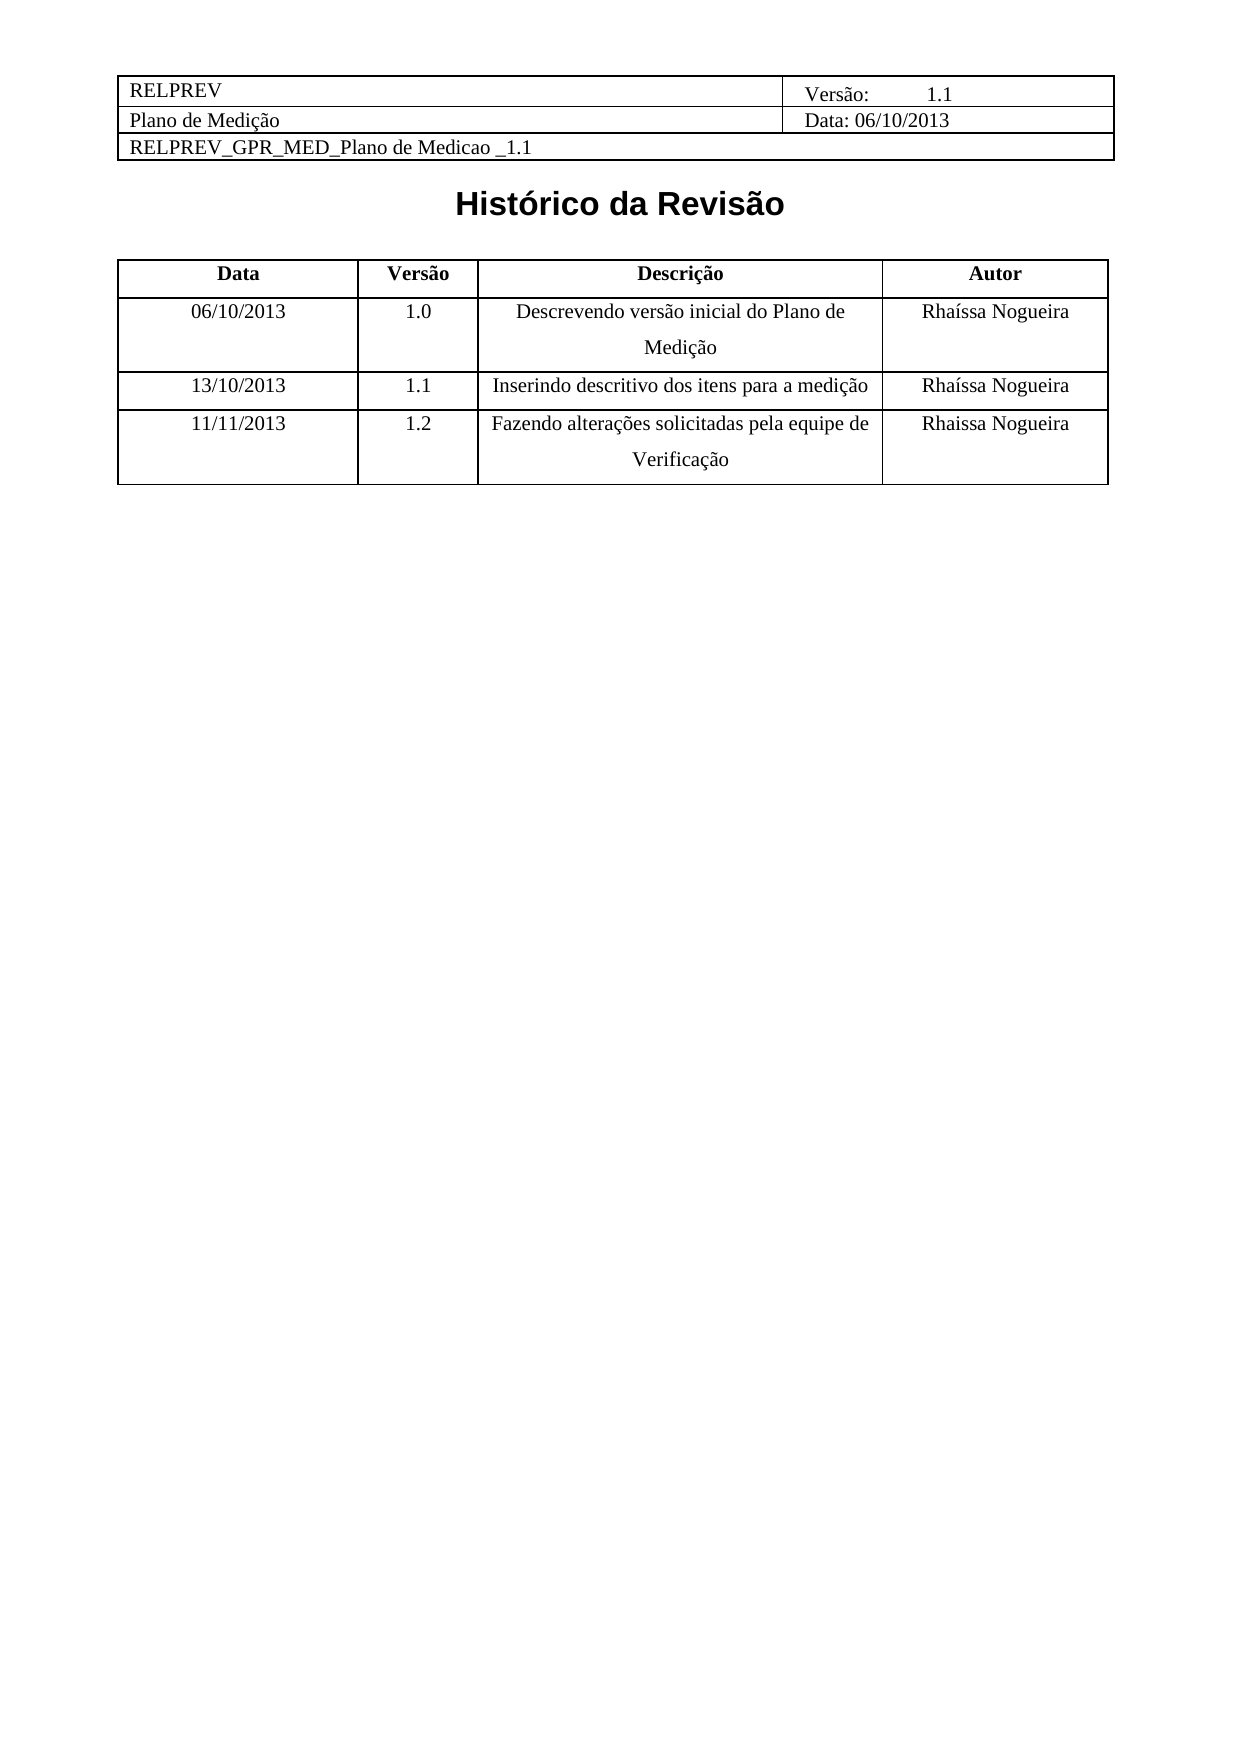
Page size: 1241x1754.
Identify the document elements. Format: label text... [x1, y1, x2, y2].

table_cell 1.1 [359, 373, 477, 409]
table_cell 1.2 [359, 411, 477, 483]
table_header Autor [883, 261, 1107, 297]
table_cell Rhaíssa Nogueira [883, 373, 1107, 409]
table_cell Rhaíssa Nogueira [883, 299, 1107, 371]
table_cell 1.0 [359, 299, 477, 371]
table_cell Descrevendo versão inicial do Plano de Medição [479, 299, 882, 371]
table_header Descrição [479, 261, 882, 297]
text Histórico da Revisão [118, 184, 1122, 223]
table_cell 11/11/2013 [119, 411, 357, 483]
table_cell Inserindo descritivo dos itens para a medição [479, 373, 882, 409]
table_cell Rhaissa Nogueira [883, 411, 1107, 483]
table_cell Fazendo alterações solicitadas pela equipe de Verificação [479, 411, 882, 483]
table_header Data [119, 261, 357, 297]
table_cell 06/10/2013 [119, 299, 357, 371]
table_cell 13/10/2013 [119, 373, 357, 409]
table_header Versão [359, 261, 477, 297]
